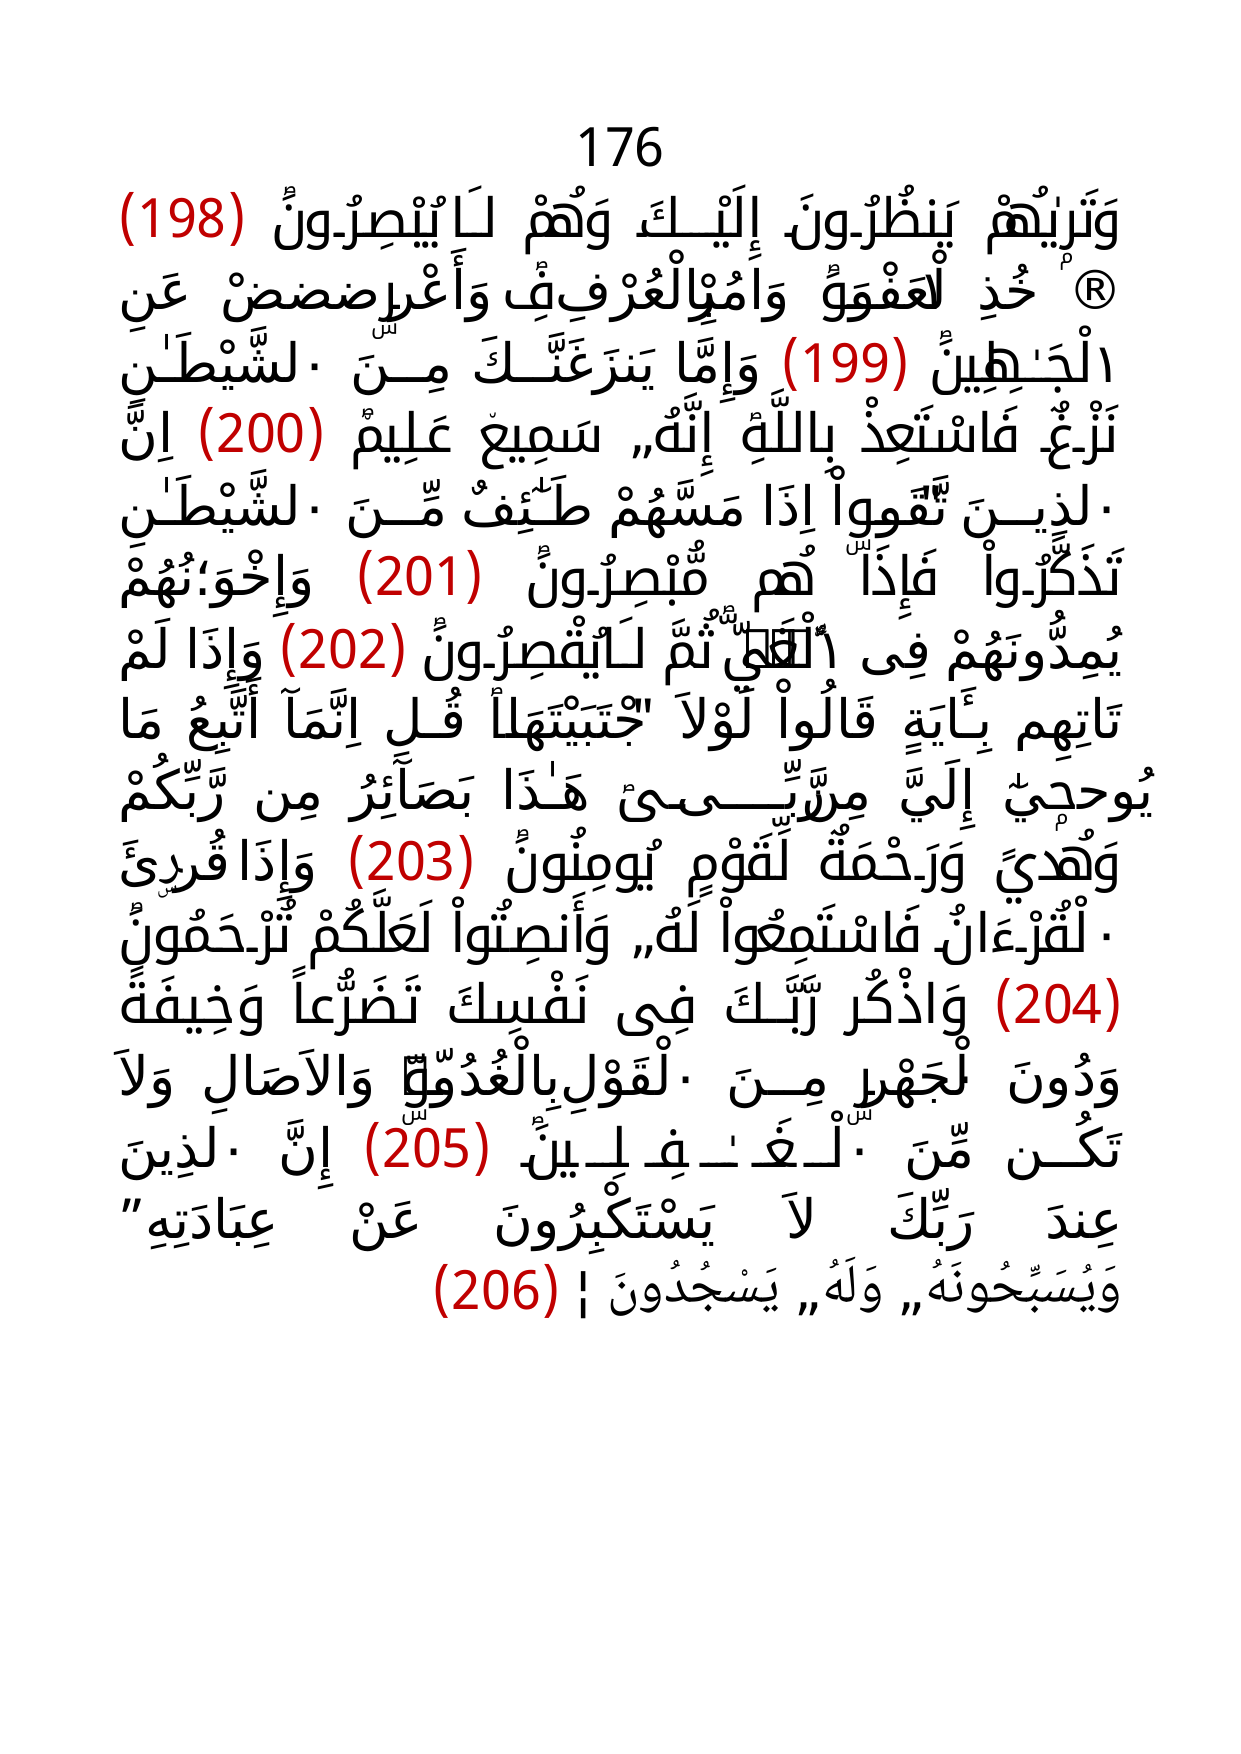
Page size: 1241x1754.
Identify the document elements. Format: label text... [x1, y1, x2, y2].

text 176 [118, 118, 1122, 189]
text وَتَرۭيٰهُمْ يَنظُرُونَ إِلَيْــكَ وَهُمْ لاَ يُبْصِرُونَؐ (198) ® خُذِ ۱لْعَفْوَؐ وَامُرْ بِالْعُرْفِؐ وَأَعْرۣضضضْ عَنِ ۱لْجَـٰهِلِينَؐ (199) وَإِمَّا يَنزَغَنَّــكَ مِــنَ ۰لشَّيْطَـٰنِ نَزْغٌ فَاسْتَعِذْ بِاللَّهِؐ إِنَّهُ„ سَمِيع٘ عَلِيم٘ؐ (200) اِنَّ ۰لذِيــنَ "تَّقَوۣاْ اِذَا مَسَّهُمْ طَـٰٓئِفٌ مِّــنَ ۰لشَّيْطَـٰنِ تَذَكَّرُواْ فَإِذَا هُم مُّبْصِرُونَؐ (201) وَإِخْوَ؛نُهُمْ يُمِدُّونَهُمْ فِى ۱لْغَيﱢّؐ ثُمَّ لاَ يُقْصِرُونَؐ (202) وَإِذَا لَمْ تَاتِهِم بِـَٔايَةٍ قَالُواْ لَوْلاَ "جْتَبَيْتَهَاؐ قُـلِ اِنَّمَآ أَتَّبِعُ مَا يُوحۭيٰٓ إِلَيَّ مِن رَّبِّــــىؐ هَـٰذَا بَصَآئِرُ مِن رَّبِّكُمْ وَهُديً وَرَحْمَةٌ لِّقَوْمٍ يُومِنُونَؐ (203) وَإِذَا قُرۣىَٔ ۰لْقُرْءَانُ فَاسْتَمِعُواْ لَهُ„ وَأَنصِتُواْ لَعَلَّكُمْ تُرْحَمُونَؐ (204) وَاذْكُر رَّبَّــكَ فِى نَفْسِكَ تَضَرُّعاً وَخِيفَةً وَدُونَ ۰لْجَهْرۣ مِــنَ ۰لْقَوْلِ بِالْغُدُوّۣ وَالاَصَالِ وَلاَ تَكُــن مِّنَ ۰لْغَـٰفِلِينَؐ (205) إِنَّ ۰لذِينَ عِندَ رَبِّكَ لاَ يَسْتَكْبِرُونَ عَنْ عِبَادَتِهِ” وَيُسَبِّحُونَهُ„ وَلَهُ„ يَسْجُدُونَ ¦ (206) [118, 189, 1122, 1331]
